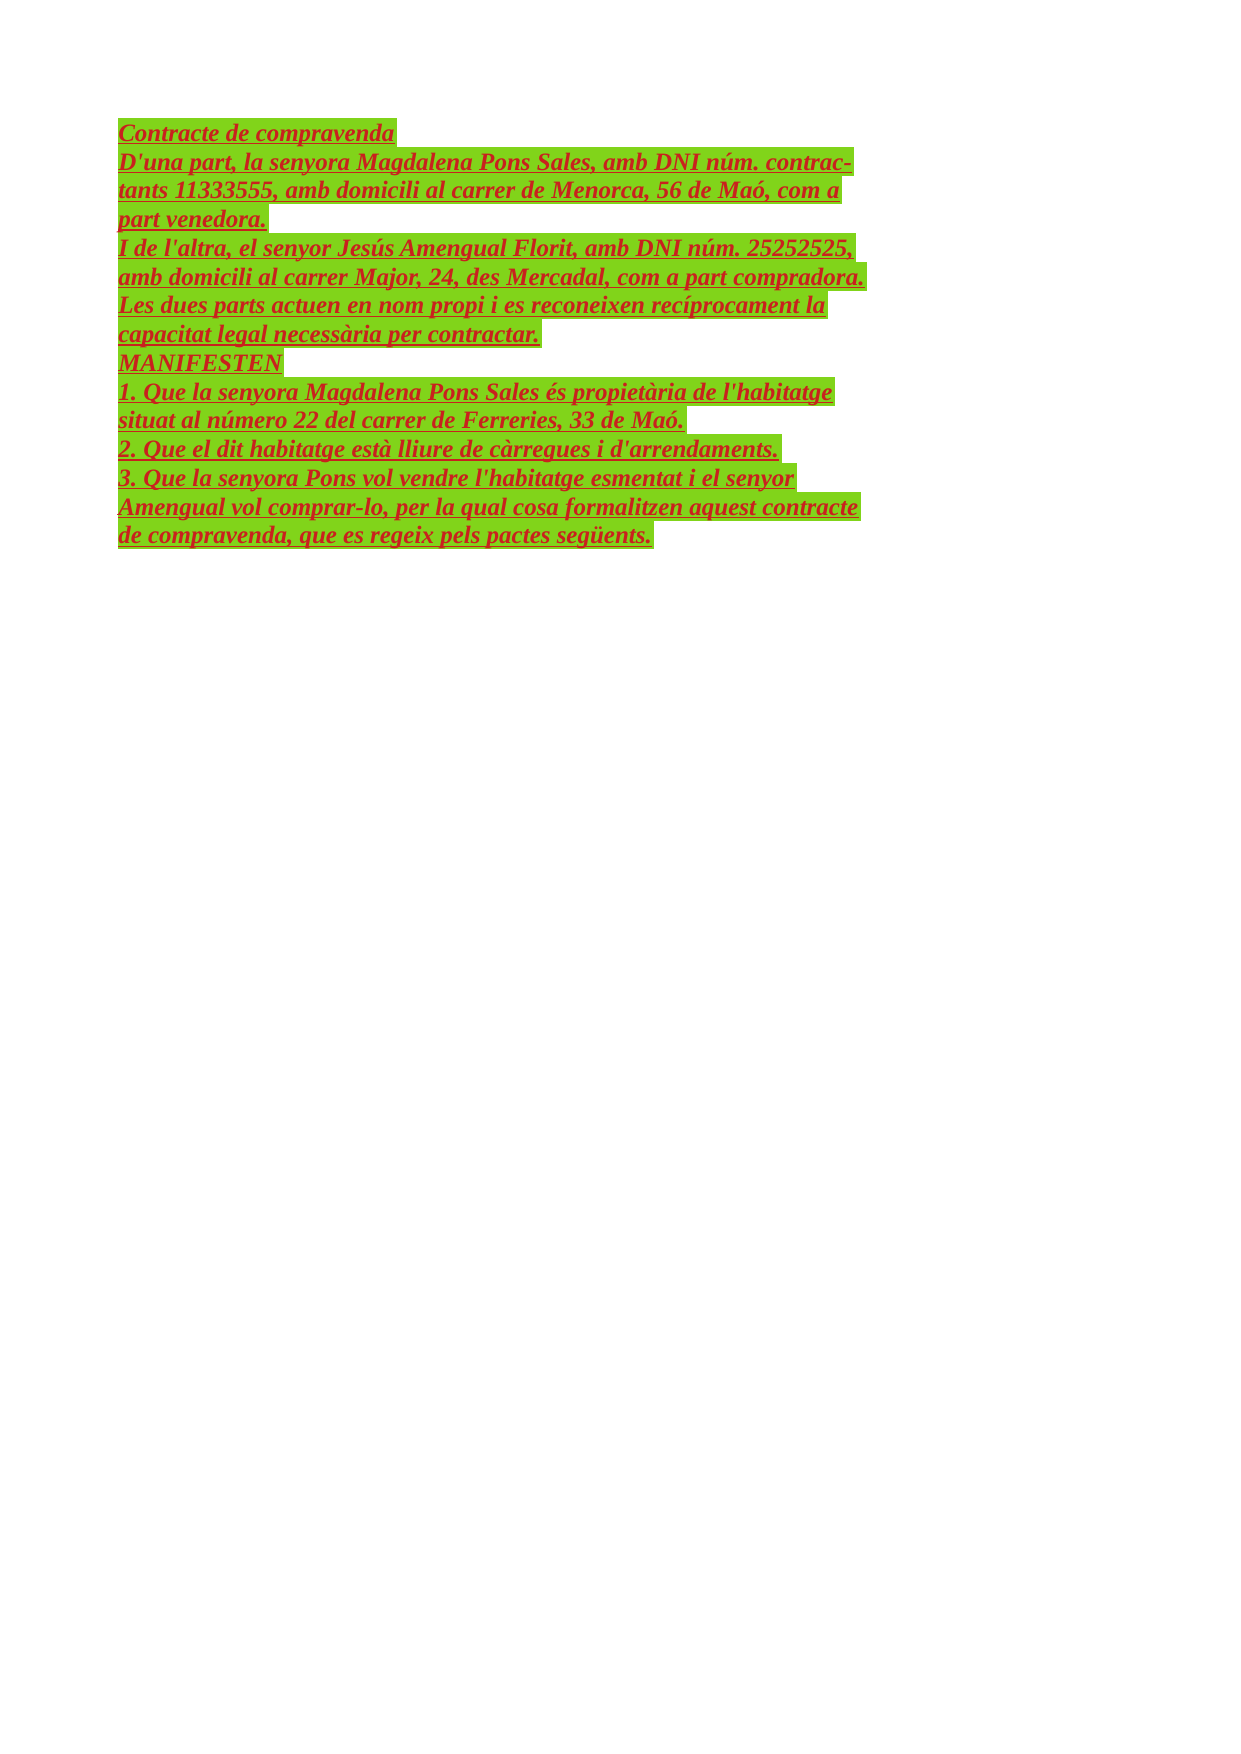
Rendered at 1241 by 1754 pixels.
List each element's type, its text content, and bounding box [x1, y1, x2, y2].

text I de l'altra, el senyor Jesús Amengual Florit, amb DNI núm. 25252525, [118, 233, 1122, 262]
text 3. Que la senyora Pons vol vendre l'habitatge esmentat i el senyor [118, 463, 1122, 492]
text Amengual vol comprar-lo, per la qual cosa formalitzen aquest contracte [118, 492, 1122, 521]
text 1. Que la senyora Magdalena Pons Sales és propietària de l'habitatge [118, 377, 1122, 406]
text MANIFESTEN [118, 348, 1122, 377]
text part venedora. [118, 204, 1122, 233]
text amb domicili al carrer Major, 24, des Mercadal, com a part compradora. [118, 262, 1122, 291]
text de compravenda, que es regeix pels pactes següents. [118, 521, 1122, 549]
text Les dues parts actuen en nom propi i es reconeixen recíprocament la [118, 291, 1122, 319]
text capacitat legal necessària per contractar. [118, 319, 1122, 348]
text Contracte de compravenda [118, 118, 1122, 147]
text 2. Que el dit habitatge està lliure de càrregues i d'arrendaments. [118, 434, 1122, 463]
text D'una part, la senyora Magdalena Pons Sales, amb DNI núm. contrac- [118, 147, 1122, 176]
text tants 11333555, amb domicili al carrer de Menorca, 56 de Maó, com a [118, 176, 1122, 204]
text situat al número 22 del carrer de Ferreries, 33 de Maó. [118, 406, 1122, 434]
